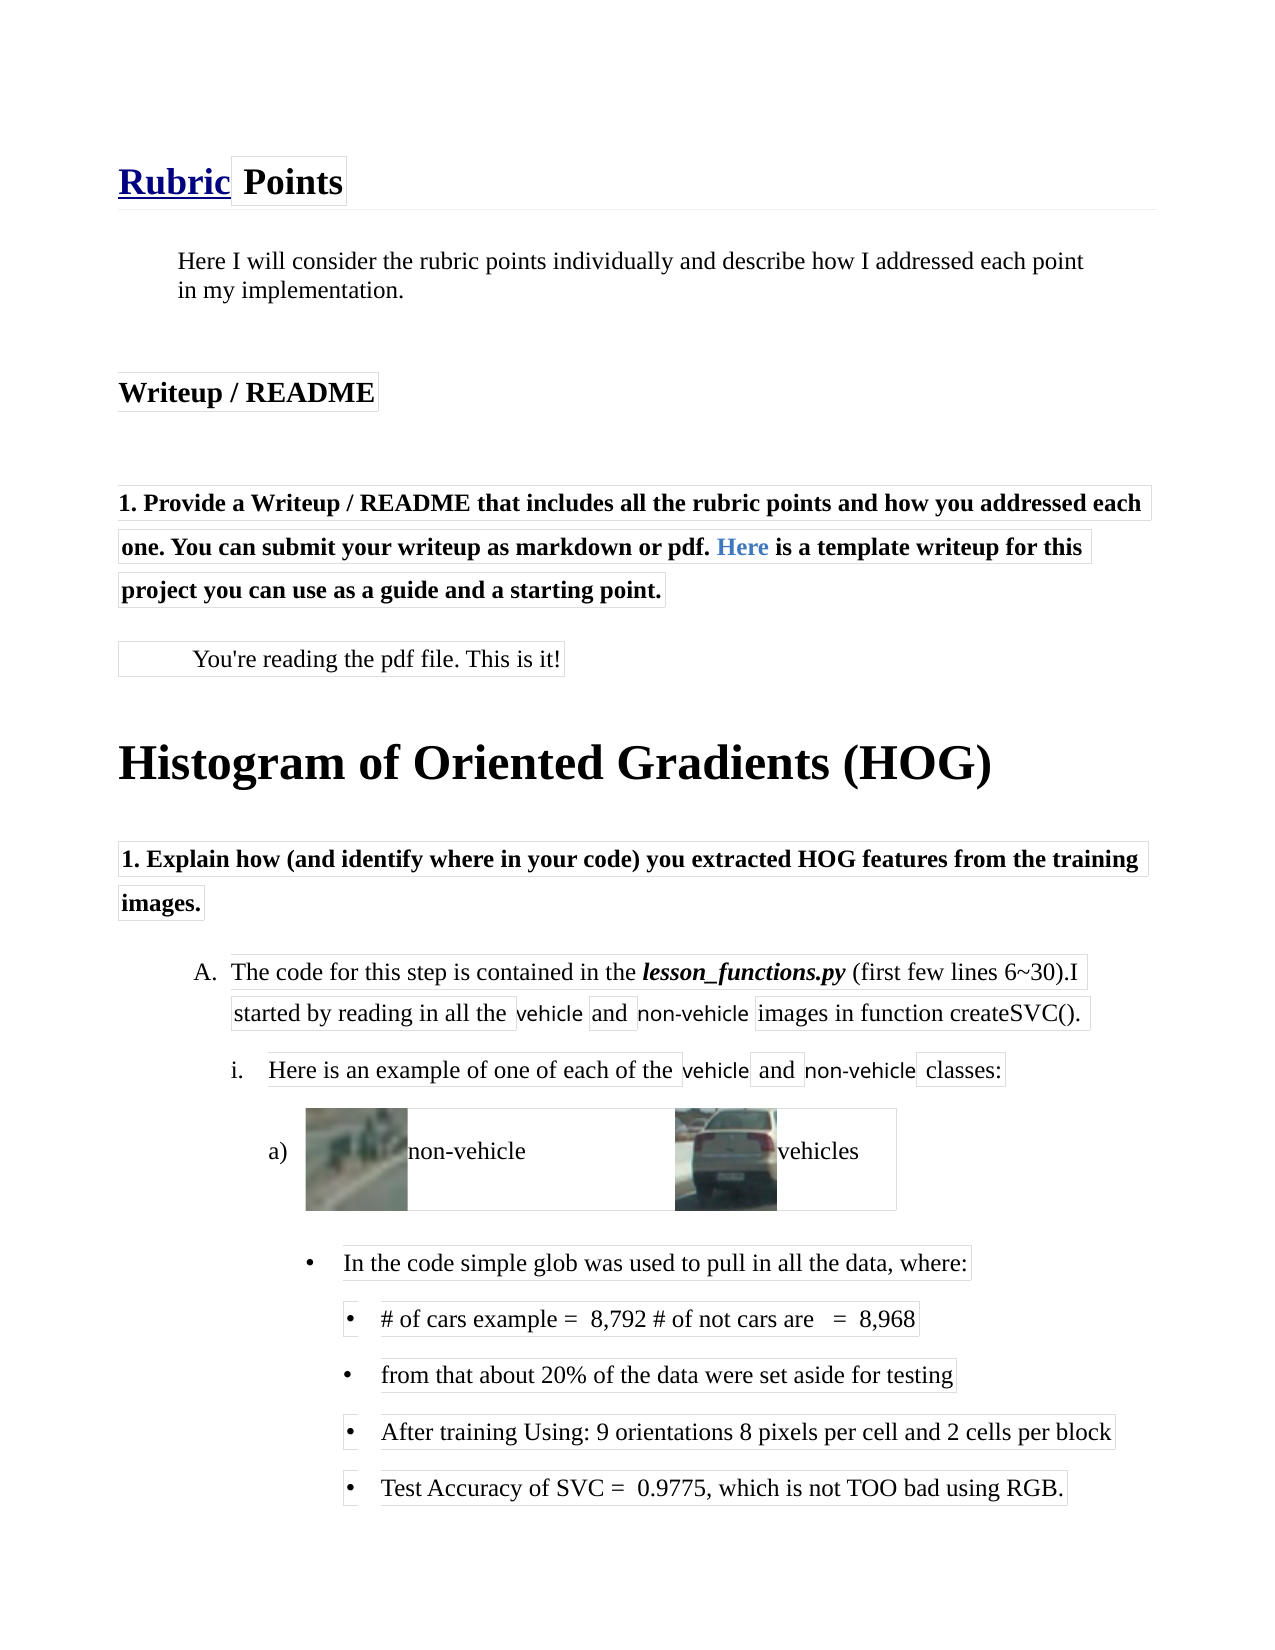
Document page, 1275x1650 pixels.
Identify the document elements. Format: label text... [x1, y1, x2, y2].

list [1068, 1470, 1157, 1505]
text Here I will consider the rubric points individually and describe how I addressed each point in my implementation. [177, 246, 1098, 304]
list [920, 1301, 1157, 1336]
picture [305, 1108, 408, 1211]
subtitle 1. Provide a Writeup / README that includes all the rubric points and how you addressed each one. You can submit your writeup as markdown or pdf. Here is a template writeup for this project you can use as a guide and a starting point. [118, 485, 1157, 607]
list Test Accuracy of SVC = 0.9775, which is not TOO bad using RGB. [344, 1470, 1067, 1505]
list Here is an example of one of each of the vehicle and non-vehicle classes: [1006, 1052, 1157, 1087]
list non-vehicle vehicles [897, 1108, 1157, 1210]
list Here is an example of one of each of the vehicle and non-vehicle classes: [231, 1052, 682, 1087]
list Here is an example of one of each of the vehicle and non-vehicle classes: [751, 1053, 804, 1086]
list [957, 1358, 1157, 1392]
text You're reading the pdf file. This is it! [119, 642, 564, 676]
subtitle 1. Explain how (and identify where in your code) you extracted HOG features from the training images. [118, 841, 1157, 920]
list After training Using: 9 orientations 8 pixels per cell and 2 cells per block [344, 1414, 1115, 1449]
list non-vehicle vehicles [268, 1108, 305, 1210]
list non-vehicle vehicles [777, 1109, 896, 1210]
list In the code simple glob was used to pull in all the data, where: [306, 1245, 971, 1280]
subtitle Histogram of Oriented Gradients (HOG) [118, 733, 1157, 791]
list Here is an example of one of each of the vehicle and non-vehicle classes: [917, 1053, 1005, 1086]
subtitle Rubric Points [118, 156, 1157, 209]
subtitle [379, 372, 1157, 411]
text [565, 641, 1157, 676]
picture [675, 1108, 777, 1211]
list [972, 1245, 1157, 1280]
list Here is an example of one of each of the vehicle and non-vehicle classes: [683, 1052, 750, 1087]
list from that about 20% of the data were set aside for testing [343, 1358, 956, 1392]
list # of cars example = 8,792 # of not cars are = 8,968 [344, 1301, 919, 1336]
list The code for this step is contained in the lesson_functions.py (first few lines 6~30).I started by reading in all the vehicle and non-vehicle images in function createSVC(). [193, 954, 1157, 1030]
subtitle Writeup / README [118, 373, 378, 411]
list Here is an example of one of each of the vehicle and non-vehicle classes: [805, 1052, 916, 1087]
list non-vehicle vehicles [408, 1109, 675, 1210]
